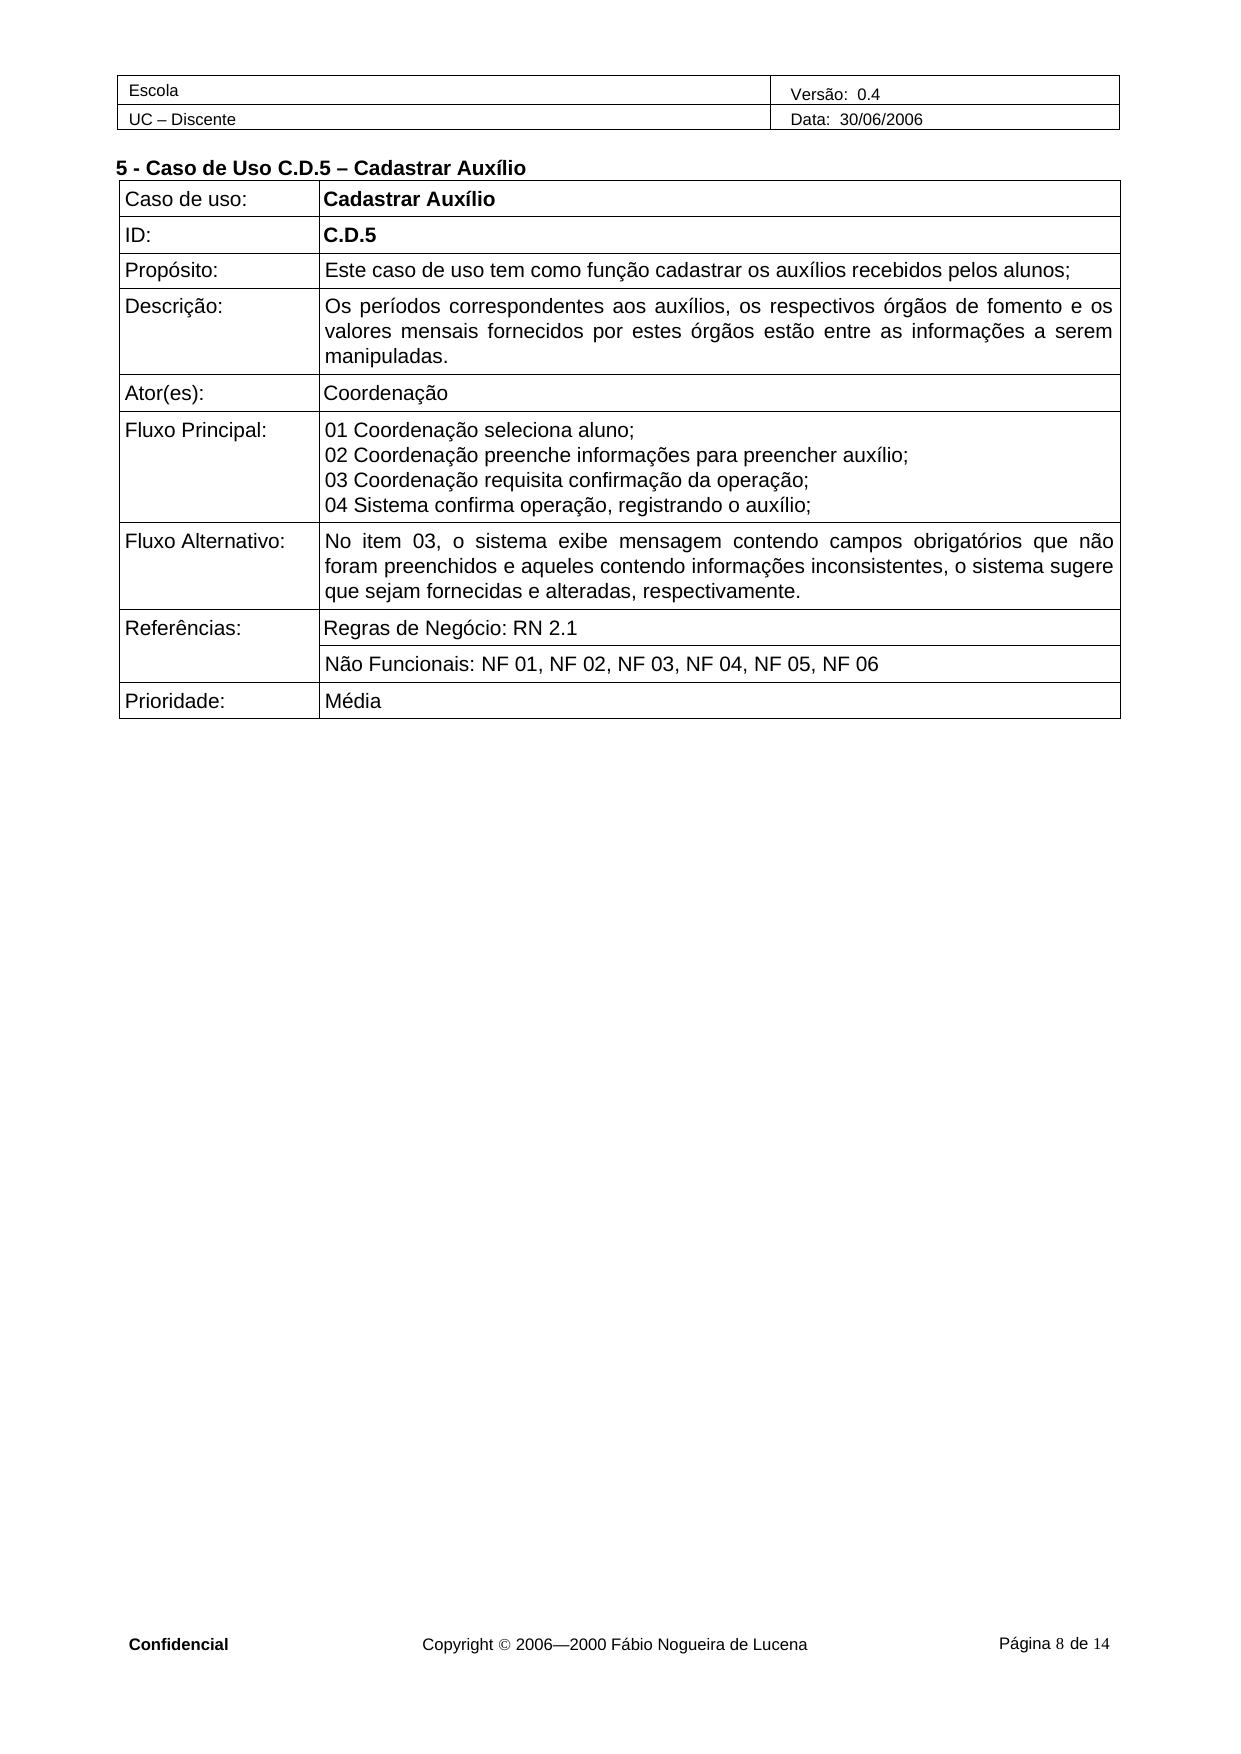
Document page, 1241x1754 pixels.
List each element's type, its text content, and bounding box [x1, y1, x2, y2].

table_cell No item 03, o sistema exibe mensagem contendo campos obrigatórios que não foram preenchidos e aqueles contendo informações inconsistentes, o sistema sugere que sejam fornecidas e alteradas, respectivamente. [320, 523, 1120, 609]
table_cell Não Funcionais: NF 01, NF 02, NF 03, NF 04, NF 05, NF 06 [320, 646, 1120, 682]
table_cell Ator(es): [120, 375, 319, 411]
table_cell Os períodos correspondentes aos auxílios, os respectivos órgãos de fomento e os valores mensais fornecidos por estes órgãos estão entre as informações a serem manipuladas. [320, 289, 1120, 374]
table_cell Fluxo Principal: [120, 412, 319, 522]
table_cell ID: [120, 217, 319, 253]
table_cell Média [320, 683, 1120, 718]
table_cell Fluxo Alternativo: [120, 523, 319, 609]
table_cell C.D.5 [320, 217, 1120, 253]
table_cell Propósito: [120, 254, 319, 287]
table_header Cadastrar Auxílio [320, 181, 1120, 216]
table_cell Coordenação [320, 375, 1120, 411]
table_cell Descrição: [120, 289, 319, 374]
table_header Caso de uso: [120, 181, 319, 216]
table_cell 01 Coordenação seleciona aluno; 02 Coordenação preenche informações para preencher auxílio; 03 Coordenação requisita confirmação da operação; 04 Sistema confirma operação, registrando o auxílio; [320, 412, 1120, 522]
table_cell Referências: [120, 610, 319, 682]
table_cell Este caso de uso tem como função cadastrar os auxílios recebidos pelos alunos; [320, 254, 1120, 287]
table_header Regras de Negócio: RN 2.1 [320, 610, 1120, 645]
table_cell Prioridade: [120, 683, 319, 718]
text 5 - Caso de Uso C.D.5 – Cadastrar Auxílio [116, 154, 1120, 179]
